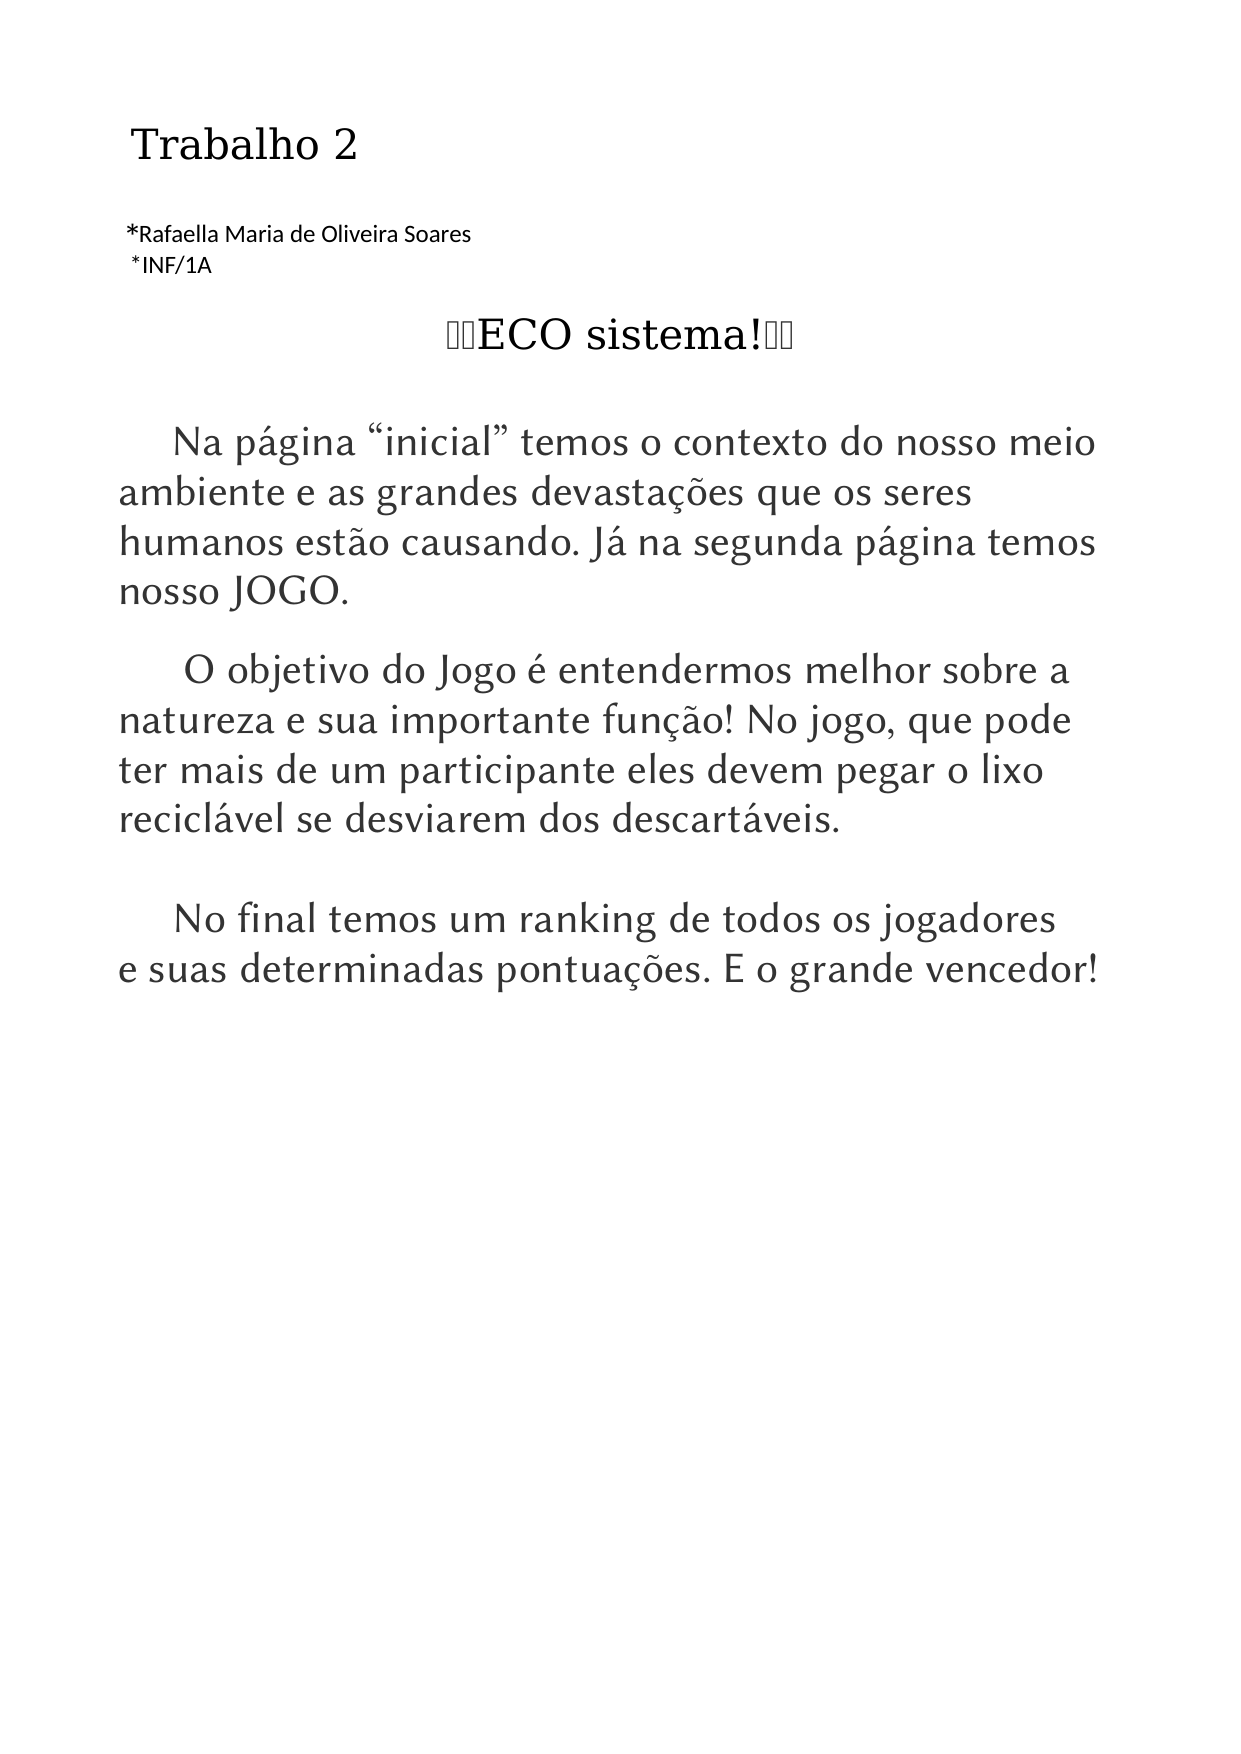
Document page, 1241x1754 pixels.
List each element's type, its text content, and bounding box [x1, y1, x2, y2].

text e suas determinadas pontuações. E o grande vencedor! [118, 943, 1122, 993]
text Na página “inicial” temos o contexto do nosso meio ambiente e as grandes devastações que os seres humanos estão causando. Já na segunda página temos nosso JOGO. [118, 416, 1122, 616]
text Trabalho 2 [118, 118, 1122, 168]
text O objetivo do Jogo é entendermos melhor sobre a natureza e sua importante função! No jogo, que pode ter mais de um participante eles devem pegar o lixo reciclável se desviarem dos descartáveis. [118, 644, 1122, 844]
text No final temos um ranking de todos os jogadores [118, 893, 1122, 943]
text 🌲🌳ECO sistema!🌲🌳 [118, 308, 1122, 358]
text *INF/1A [118, 249, 1122, 280]
text *Rafaella Maria de Oliveira Soares [118, 218, 1122, 249]
